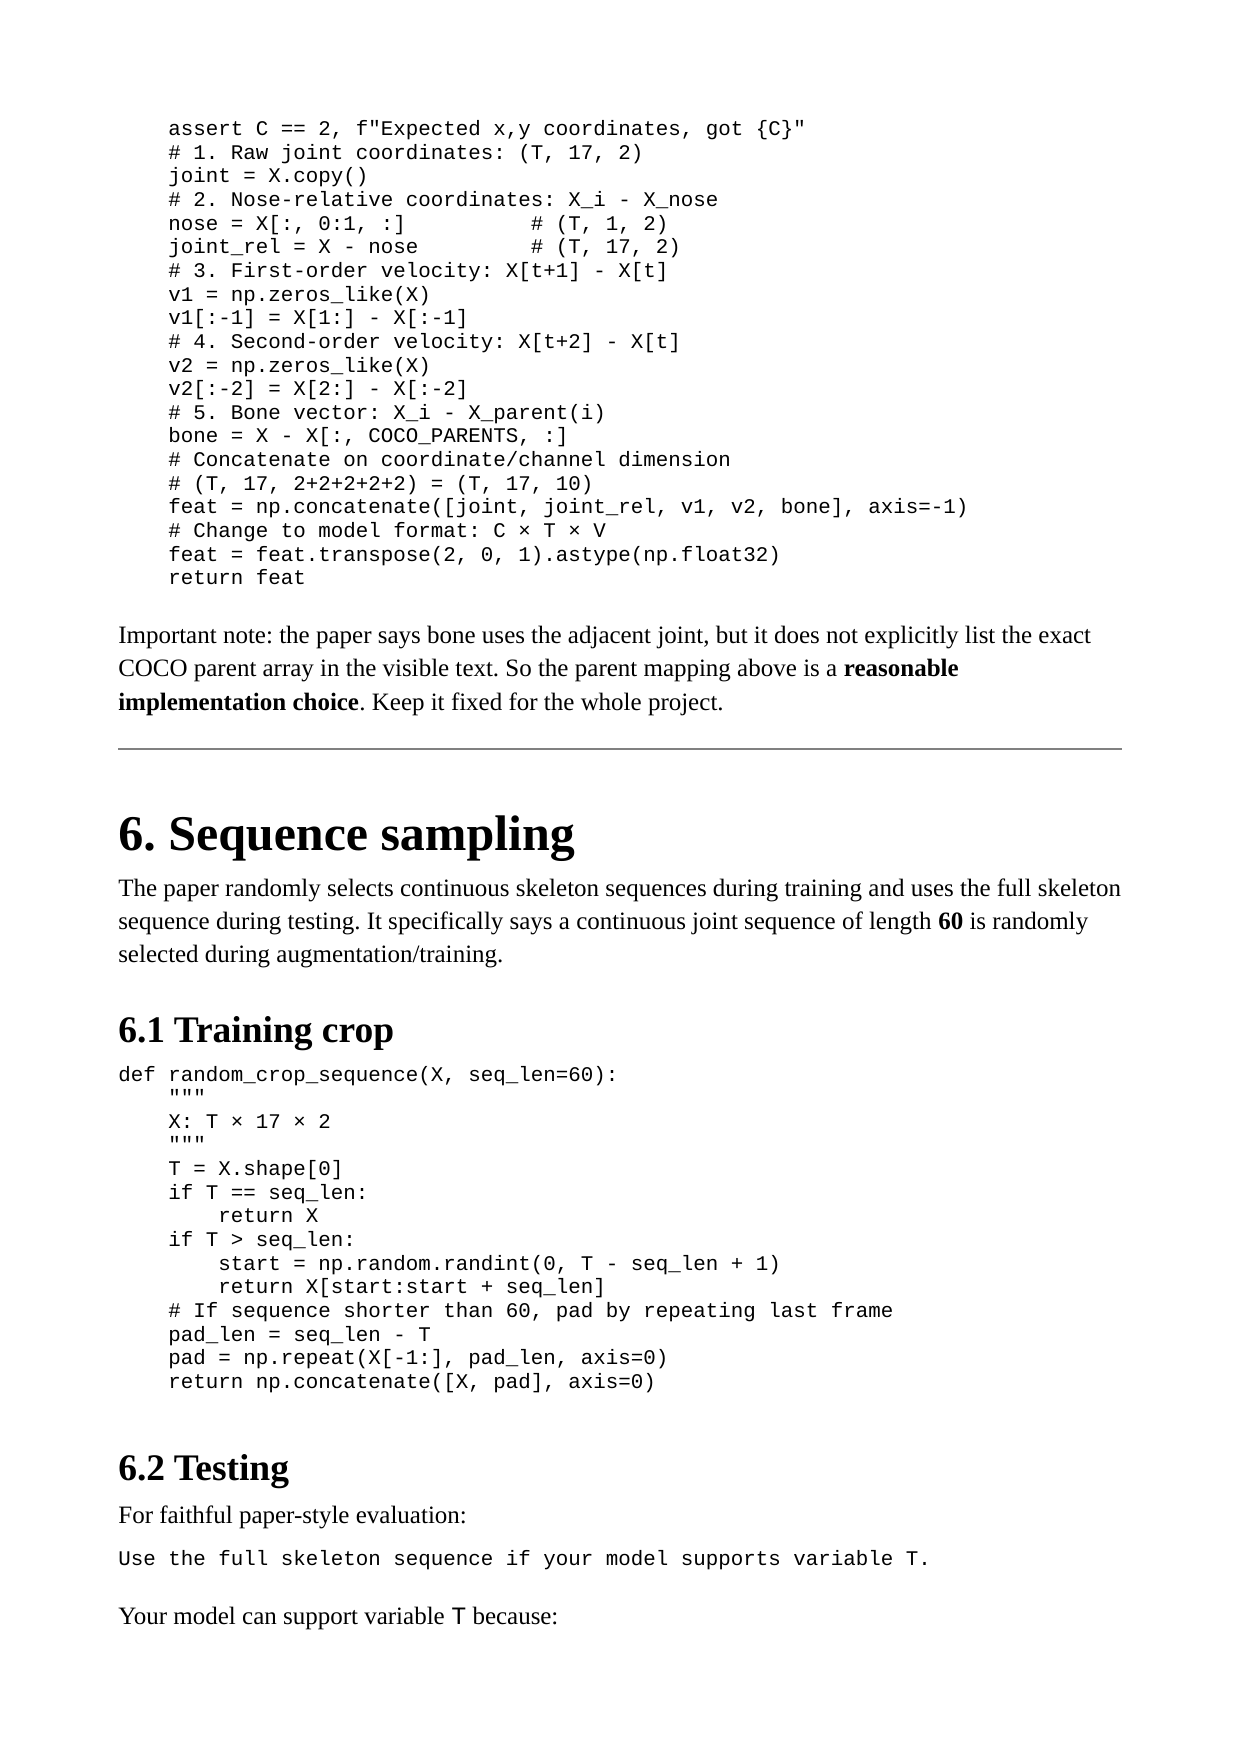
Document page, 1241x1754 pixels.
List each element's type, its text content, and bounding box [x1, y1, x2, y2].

text if T == seq_len: [118, 1182, 1122, 1205]
text # Concatenate on coordinate/channel dimension [118, 449, 1122, 473]
text # 3. First-order velocity: X[t+1] - X[t] [118, 260, 1122, 284]
text return X [118, 1205, 1122, 1229]
text if T > seq_len: [118, 1229, 1122, 1253]
text return feat [118, 567, 1122, 591]
subtitle 6. Sequence sampling [118, 803, 1122, 861]
text start = np.random.randint(0, T - seq_len + 1) [118, 1253, 1122, 1276]
text Your model can support variable T because: [118, 1601, 1122, 1632]
text nose = X[:, 0:1, :] # (T, 1, 2) [118, 213, 1122, 236]
text # 4. Second-order velocity: X[t+2] - X[t] [118, 331, 1122, 354]
text feat = feat.transpose(2, 0, 1).astype(np.float32) [118, 544, 1122, 567]
text Important note: the paper says bone uses the adjacent joint, but it does not explicitly list the exact COCO parent array in the visible text. So the parent mapping above is a reasonable implementation choice. Keep it fixed for the whole project. [118, 621, 1122, 715]
text joint = X.copy() [118, 165, 1122, 189]
text The paper randomly selects continuous skeleton sequences during training and uses the full skeleton sequence during testing. It specifically says a continuous joint sequence of length 60 is randomly selected during augmentation/training. [118, 873, 1122, 968]
text return X[start:start + seq_len] [118, 1276, 1122, 1300]
subtitle 6.1 Training crop [118, 1008, 1122, 1051]
text # If sequence shorter than 60, pad by repeating last frame [118, 1300, 1122, 1324]
text """ [118, 1087, 1122, 1111]
text """ [118, 1134, 1122, 1158]
text # Change to model format: C × T × V [118, 520, 1122, 544]
text pad_len = seq_len - T [118, 1324, 1122, 1347]
text T = X.shape[0] [118, 1158, 1122, 1182]
text return np.concatenate([X, pad], axis=0) [118, 1371, 1122, 1394]
text X: T × 17 × 2 [118, 1111, 1122, 1134]
text v2 = np.zeros_like(X) [118, 354, 1122, 378]
text # 1. Raw joint coordinates: (T, 17, 2) [118, 142, 1122, 165]
text # 2. Nose-relative coordinates: X_i - X_nose [118, 189, 1122, 213]
text def random_crop_sequence(X, seq_len=60): [118, 1063, 1122, 1087]
text pad = np.repeat(X[-1:], pad_len, axis=0) [118, 1347, 1122, 1371]
text feat = np.concatenate([joint, joint_rel, v1, v2, bone], axis=-1) [118, 496, 1122, 520]
text v1[:-1] = X[1:] - X[:-1] [118, 307, 1122, 331]
text Use the full skeleton sequence if your model supports variable T. [118, 1548, 1122, 1572]
text assert C == 2, f"Expected x,y coordinates, got {C}" [118, 118, 1122, 142]
text # 5. Bone vector: X_i - X_parent(i) [118, 402, 1122, 426]
text # (T, 17, 2+2+2+2+2) = (T, 17, 10) [118, 473, 1122, 496]
text joint_rel = X - nose # (T, 17, 2) [118, 236, 1122, 260]
text v1 = np.zeros_like(X) [118, 284, 1122, 307]
text For faithful paper-style evaluation: [118, 1501, 1122, 1529]
subtitle 6.2 Testing [118, 1445, 1122, 1488]
text bone = X - X[:, COCO_PARENTS, :] [118, 426, 1122, 449]
text v2[:-2] = X[2:] - X[:-2] [118, 378, 1122, 402]
